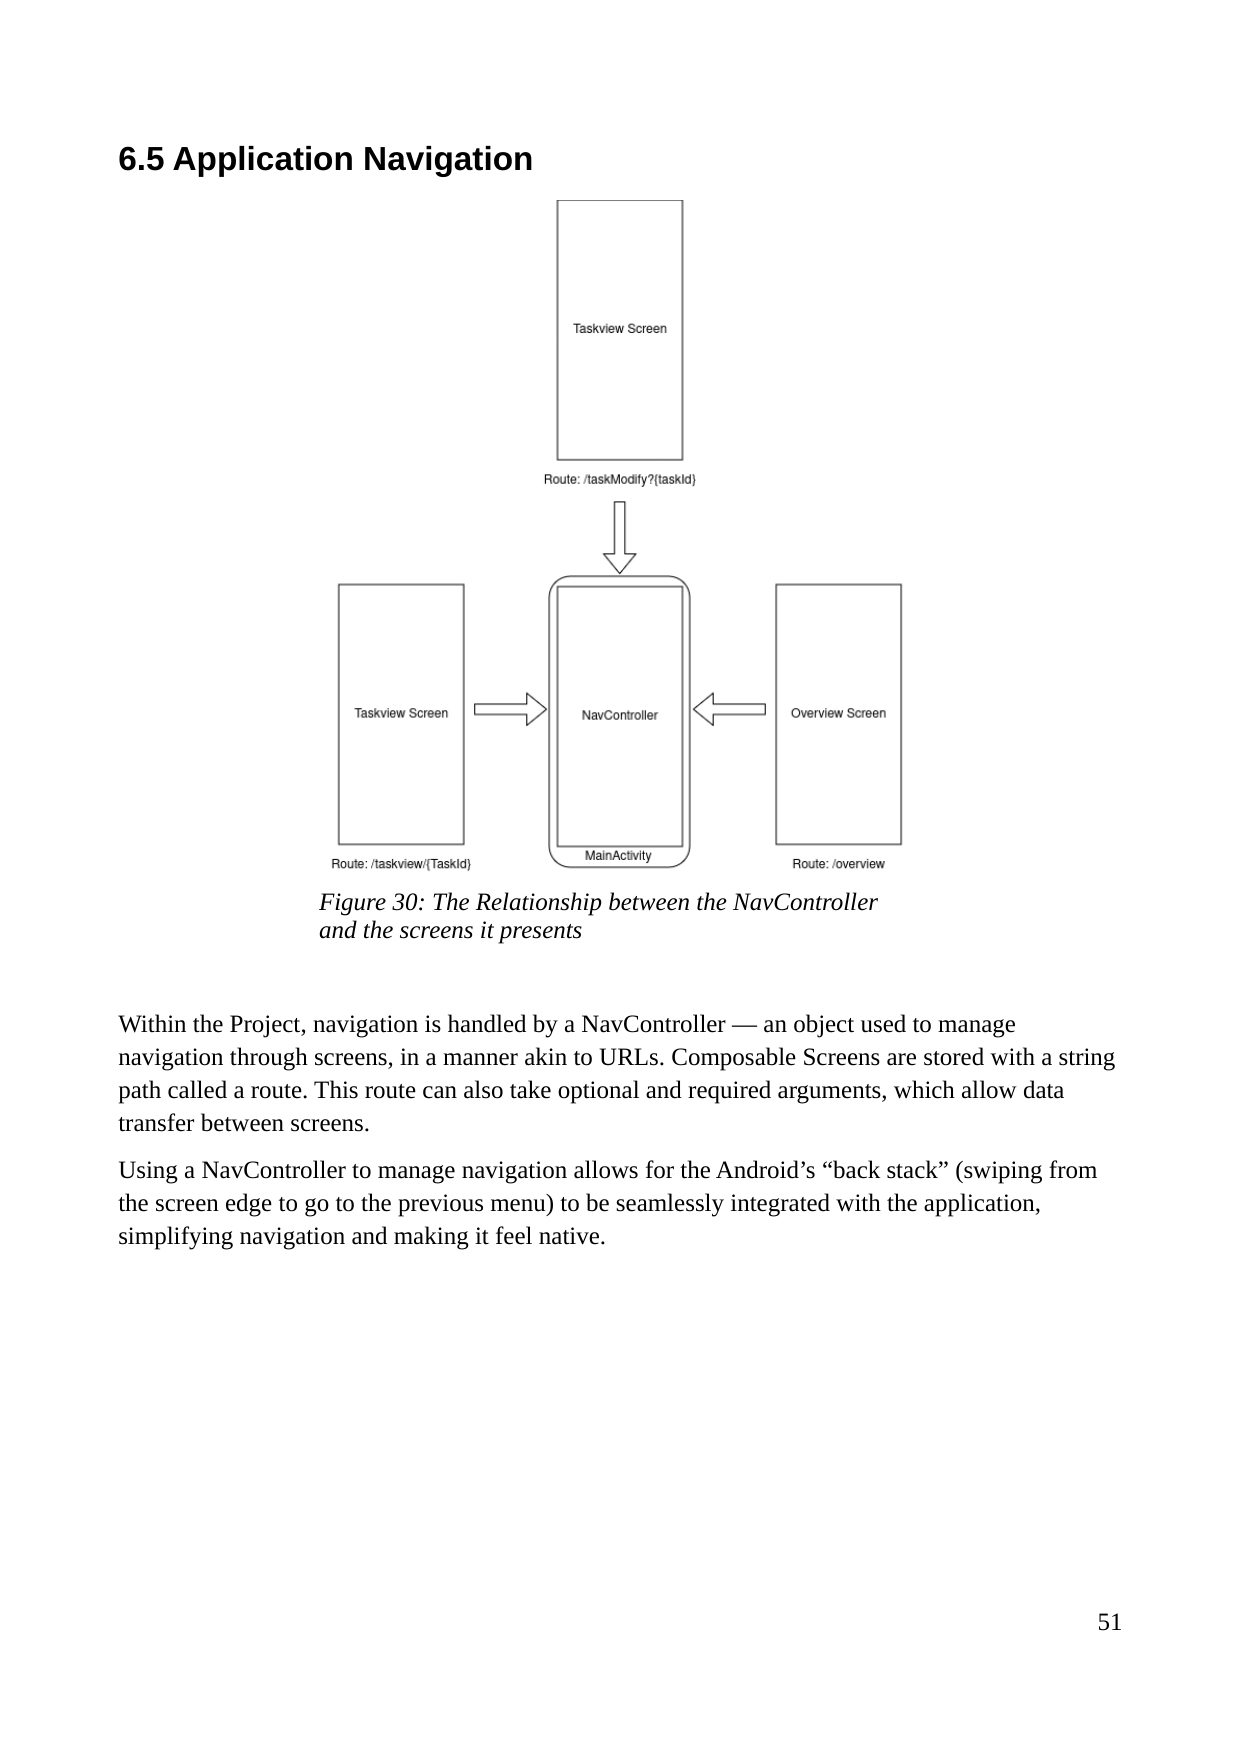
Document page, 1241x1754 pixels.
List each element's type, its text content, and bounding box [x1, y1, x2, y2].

picture [318, 200, 922, 887]
text Within the Project, navigation is handled by a NavController — an object used to manage navigation through screens, in a manner akin to URLs. Composable Screens are stored with a string path called a route. This route can also take optional and required arguments, which allow data transfer between screens. [118, 1009, 1122, 1137]
text Using a NavController to manage navigation allows for the Android’s “back stack” (swiping from the screen edge to go to the previous menu) to be seamlessly integrated with the application, simplifying navigation and making it feel native. [118, 1155, 1122, 1250]
subtitle 6.5 Application Navigation [118, 139, 1122, 177]
text Figure 30: The Relationship between the NavController and the screens it presents [319, 887, 921, 944]
